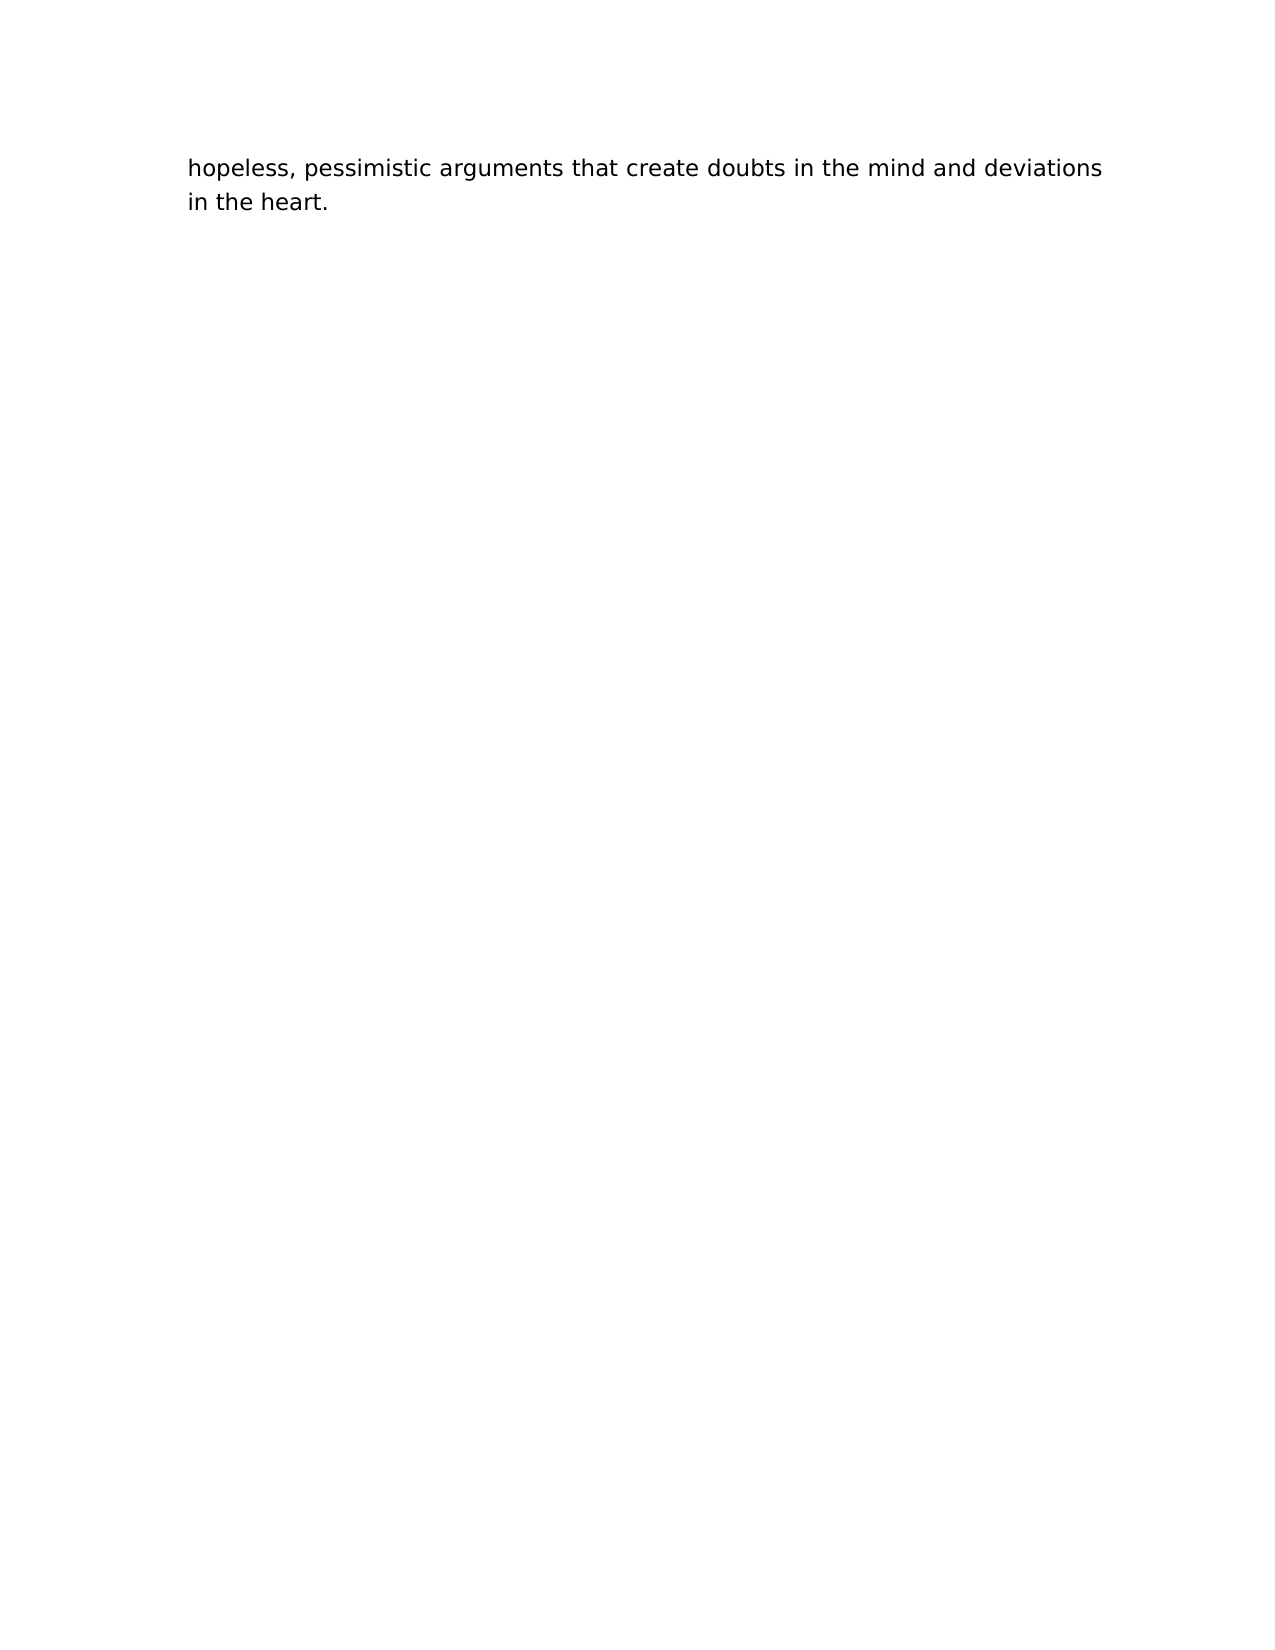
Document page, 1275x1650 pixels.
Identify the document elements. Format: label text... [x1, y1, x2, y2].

text hopeless, pessimistic arguments that create doubts in the mind and deviations in the heart. [187, 150, 1104, 217]
